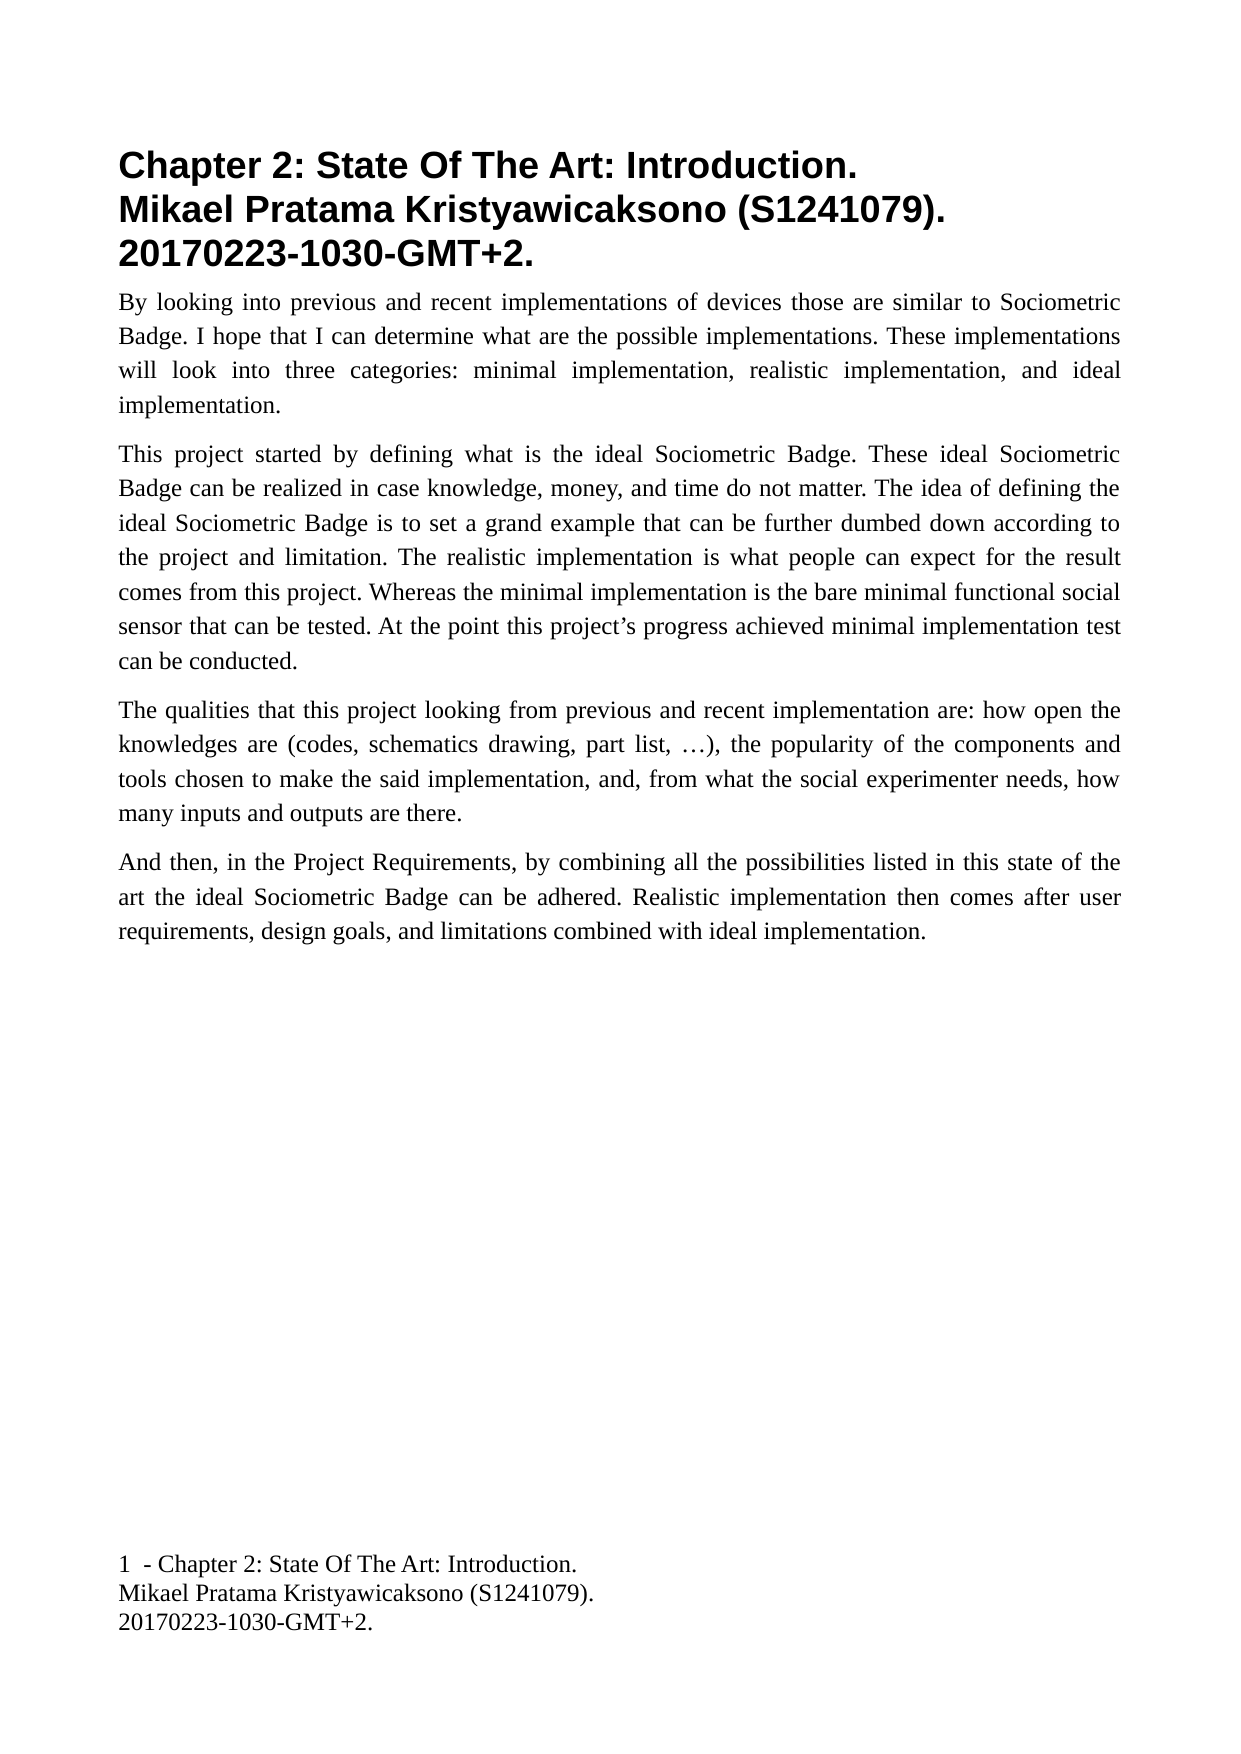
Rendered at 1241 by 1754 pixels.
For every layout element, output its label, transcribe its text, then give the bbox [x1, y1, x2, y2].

subtitle Chapter 2: State Of The Art: Introduction. Mikael Pratama Kristyawicaksono (S1241079). 20170223-1030-GMT+2. [118, 143, 1122, 274]
text And then, in the Project Requirements, by combining all the possibilities listed in this state of the art the ideal Sociometric Badge can be adhered. Realistic implementation then comes after user requirements, design goals, and limitations combined with ideal implementation. [118, 847, 1122, 945]
text By looking into previous and recent implementations of devices those are similar to Sociometric Badge. I hope that I can determine what are the possible implementations. These implementations will look into three categories: minimal implementation, realistic implementation, and ideal implementation. [118, 287, 1122, 419]
text The qualities that this project looking from previous and recent implementation are: how open the knowledges are (codes, schematics drawing, part list, …), the popularity of the components and tools chosen to make the said implementation, and, from what the social experimenter needs, how many inputs and outputs are there. [118, 695, 1122, 827]
text This project started by defining what is the ideal Sociometric Badge. These ideal Sociometric Badge can be realized in case knowledge, money, and time do not matter. The idea of defining the ideal Sociometric Badge is to set a grand example that can be further dumbed down according to the project and limitation. The realistic implementation is what people can expect for the result comes from this project. Whereas the minimal implementation is the bare minimal functional social sensor that can be tested. At the point this project’s progress achieved minimal implementation test can be conducted. [118, 439, 1122, 675]
